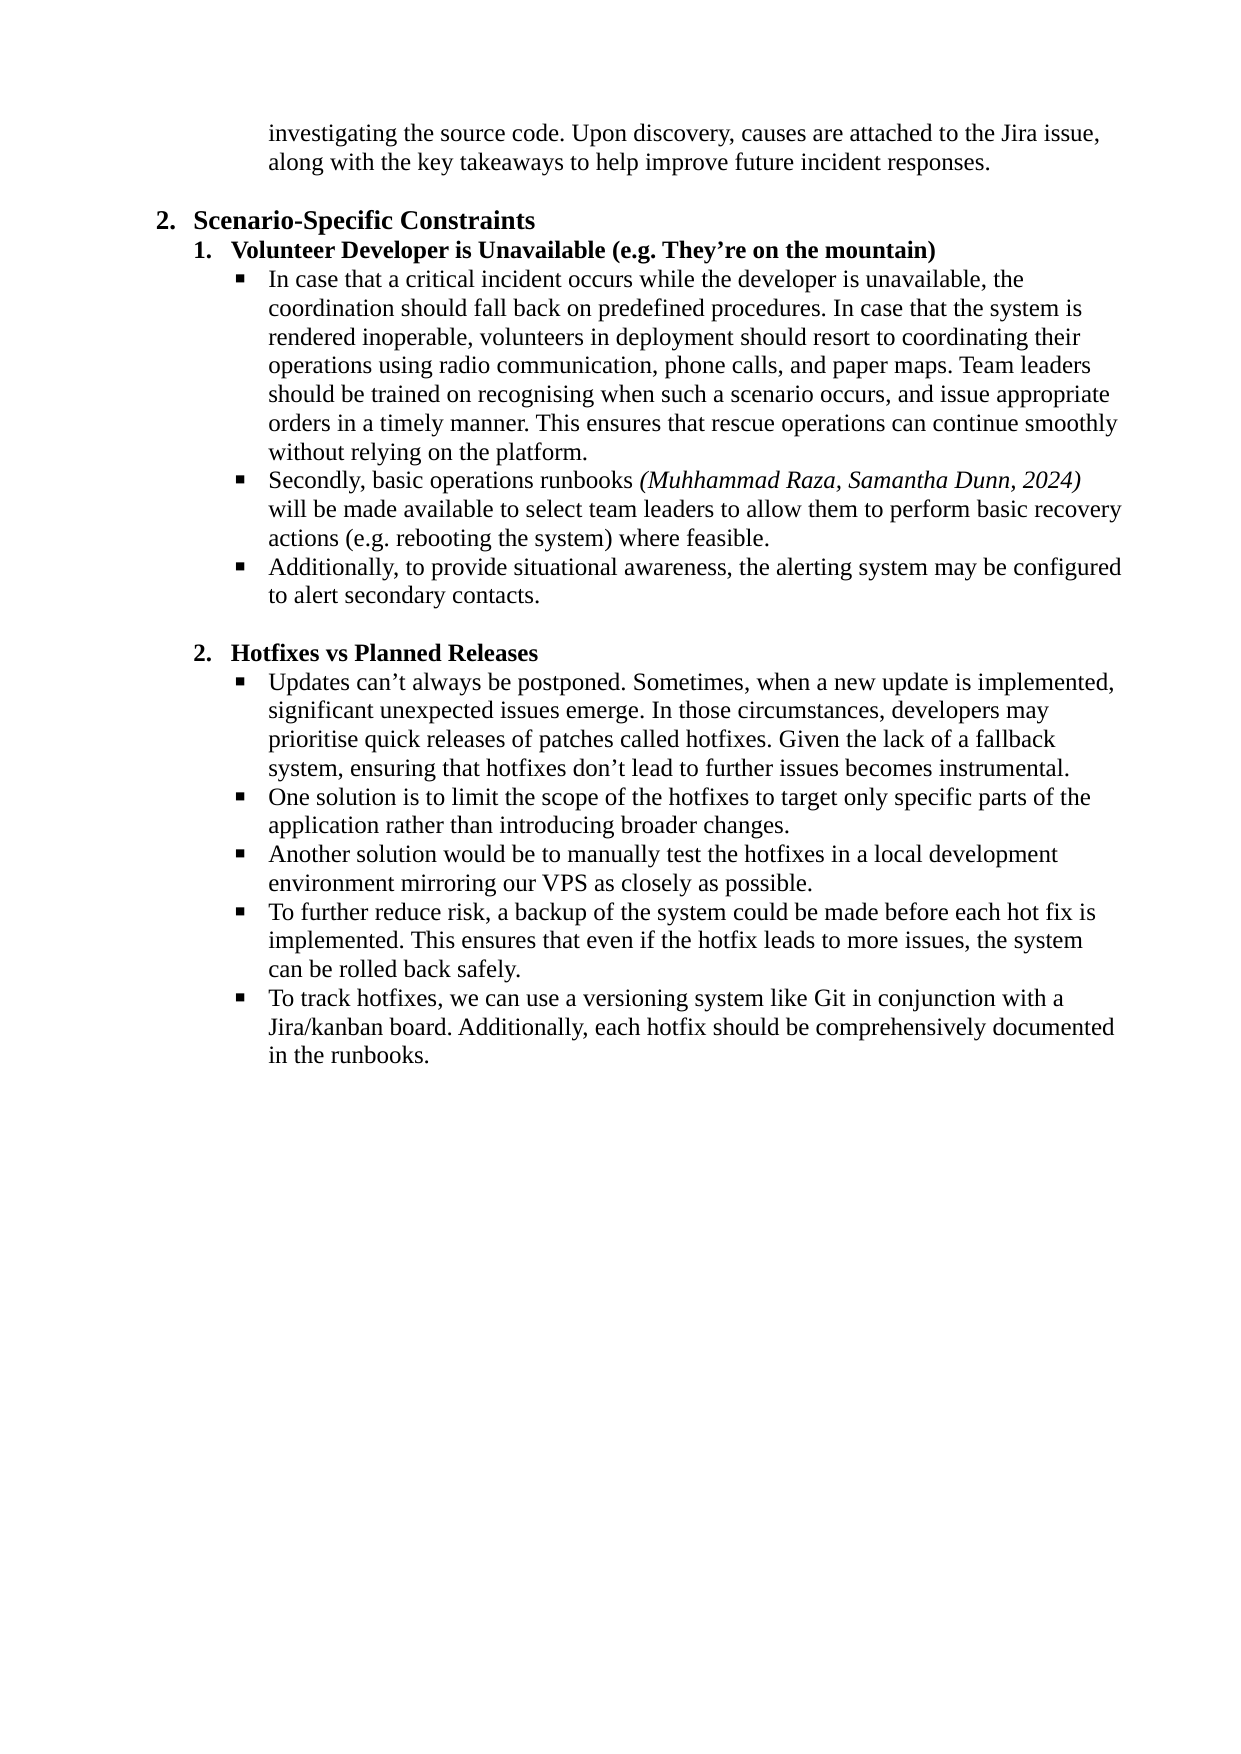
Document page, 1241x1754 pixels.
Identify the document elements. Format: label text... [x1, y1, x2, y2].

list Updates can’t always be postponed. Sometimes, when a new update is implemented, significant unexpected issues emerge. In those circumstances, developers may prioritise quick releases of patches called hotfixes. Given the lack of a fallback system, ensuring that hotfixes don’t lead to further issues becomes instrumental. [231, 667, 1122, 782]
list Another solution would be to manually test the hotfixes in a local development environment mirroring our VPS as closely as possible. [231, 839, 1122, 897]
list In case that a critical incident occurs while the developer is unavailable, the coordination should fall back on predefined procedures. In case that the system is rendered inoperable, volunteers in deployment should resort to coordinating their operations using radio communication, phone calls, and paper maps. Team leaders should be trained on recognising when such a scenario occurs, and issue appropriate orders in a timely manner. This ensures that rescue operations can continue smoothly without relying on the platform. [231, 264, 1122, 466]
list investigating the source code. Upon discovery, causes are attached to the Jira issue, along with the key takeaways to help improve future incident responses. [231, 118, 1122, 176]
list Volunteer Developer is Unavailable (e.g. They’re on the mountain) [193, 236, 1122, 264]
list To further reduce risk, a backup of the system could be made before each hot fix is implemented. This ensures that even if the hotfix leads to more issues, the system can be rolled back safely. [231, 897, 1122, 983]
list Secondly, basic operations runbooks (Muhhammad Raza, Samantha Dunn, 2024) will be made available to select team leaders to allow them to perform basic recovery actions (e.g. rebooting the system) where feasible. [231, 466, 1122, 552]
list Scenario-Specific Constraints [156, 204, 1122, 236]
list Additionally, to provide situational awareness, the alerting system may be configured to alert secondary contacts. [231, 552, 1122, 609]
list Hotfixes vs Planned Releases [193, 638, 1122, 667]
list One solution is to limit the scope of the hotfixes to target only specific parts of the application rather than introducing broader changes. [231, 782, 1122, 839]
list To track hotfixes, we can use a versioning system like Git in conjunction with a Jira/kanban board. Additionally, each hotfix should be comprehensively documented in the runbooks. [231, 983, 1122, 1069]
